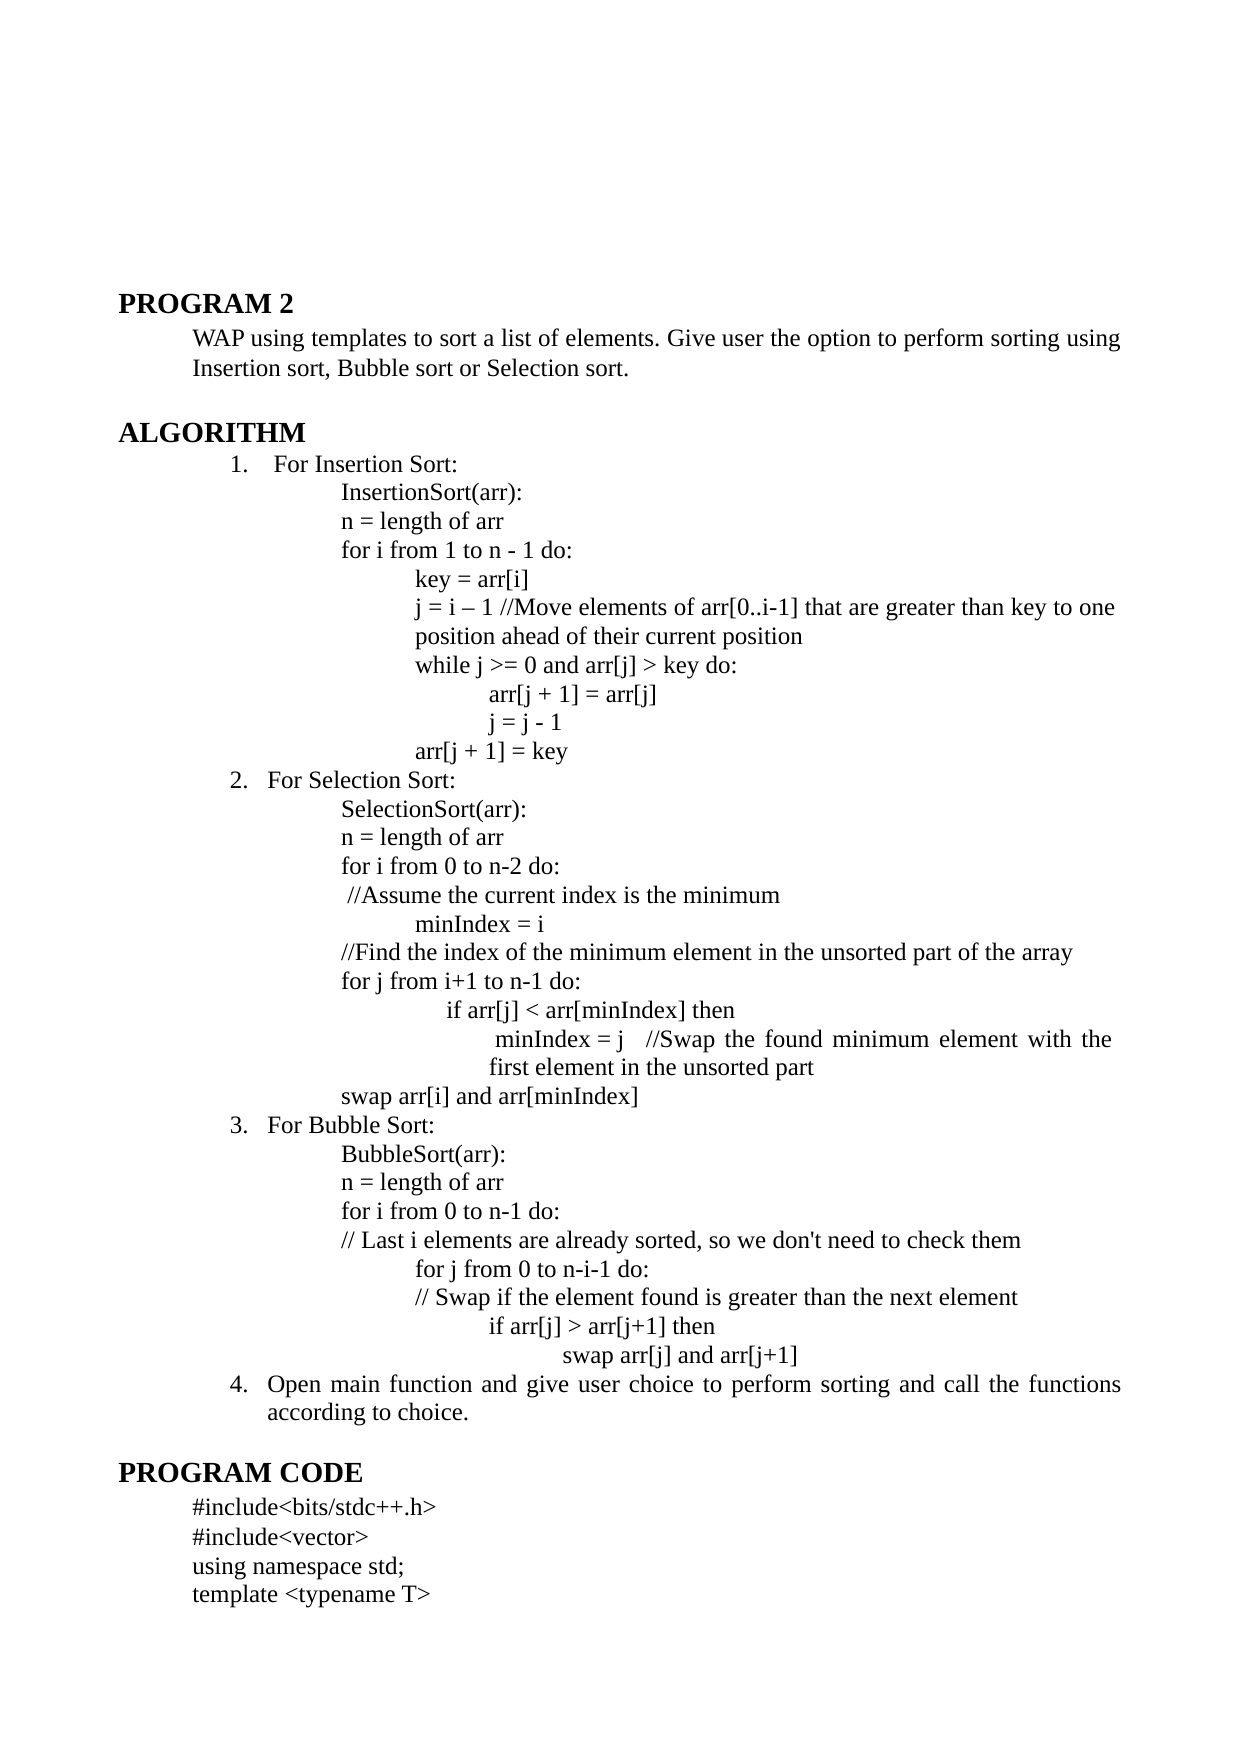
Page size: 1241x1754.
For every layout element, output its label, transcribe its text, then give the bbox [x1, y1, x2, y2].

list for j from 0 to n-i-1 do: [229, 1254, 1122, 1282]
list //Assume the current index is the minimum [229, 880, 1122, 909]
text PROGRAM 2 [118, 286, 1122, 319]
list for i from 0 to n-1 do: [229, 1196, 1122, 1225]
text #include<vector> [118, 1522, 1122, 1551]
list for i from 0 to n-2 do: [229, 851, 1122, 880]
list n = length of arr [229, 1167, 1122, 1196]
list j = j - 1 [229, 707, 1122, 736]
list Open main function and give user choice to perform sorting and call the functions according to choice. [229, 1369, 1122, 1426]
list while j >= 0 and arr[j] > key do: [229, 650, 1122, 679]
list minIndex = i [229, 909, 1122, 937]
list For Selection Sort: [229, 765, 1122, 794]
list n = length of arr [229, 506, 1122, 535]
list for j from i+1 to n-1 do: [229, 966, 1122, 995]
list For Bubble Sort: [229, 1110, 1122, 1139]
list swap arr[j] and arr[j+1] [229, 1340, 1122, 1369]
list if arr[j] > arr[j+1] then [229, 1311, 1122, 1340]
text #include<bits/stdc++.h> [118, 1488, 1122, 1522]
list minIndex = j //Swap the found minimum element with the first element in the unsorted part [229, 1024, 1122, 1081]
list SelectionSort(arr): [229, 794, 1122, 822]
list for i from 1 to n - 1 do: [229, 535, 1122, 564]
text ALGORITHM [118, 415, 1122, 449]
list j = i – 1 //Move elements of arr[0..i-1] that are greater than key to one position ahead of their current position [229, 592, 1122, 650]
list InsertionSort(arr): [229, 477, 1122, 506]
list //Find the index of the minimum element in the unsorted part of the array [229, 937, 1122, 966]
list n = length of arr [229, 822, 1122, 851]
list // Swap if the element found is greater than the next element [229, 1282, 1122, 1311]
list BubbleSort(arr): [229, 1139, 1122, 1167]
list swap arr[i] and arr[minIndex] [229, 1081, 1122, 1110]
list // Last i elements are already sorted, so we don't need to check them [229, 1225, 1122, 1254]
text using namespace std; [118, 1551, 1122, 1579]
text PROGRAM CODE [118, 1455, 1122, 1488]
list For Insertion Sort: [229, 449, 1122, 477]
list key = arr[i] [229, 564, 1122, 592]
list arr[j + 1] = key [229, 736, 1122, 765]
list if arr[j] < arr[minIndex] then [229, 995, 1122, 1024]
text WAP using templates to sort a list of elements. Give user the option to perform sorting using Insertion sort, Bubble sort or Selection sort. [118, 319, 1122, 382]
text template <typename T> [118, 1579, 1122, 1608]
list arr[j + 1] = arr[j] [229, 679, 1122, 707]
